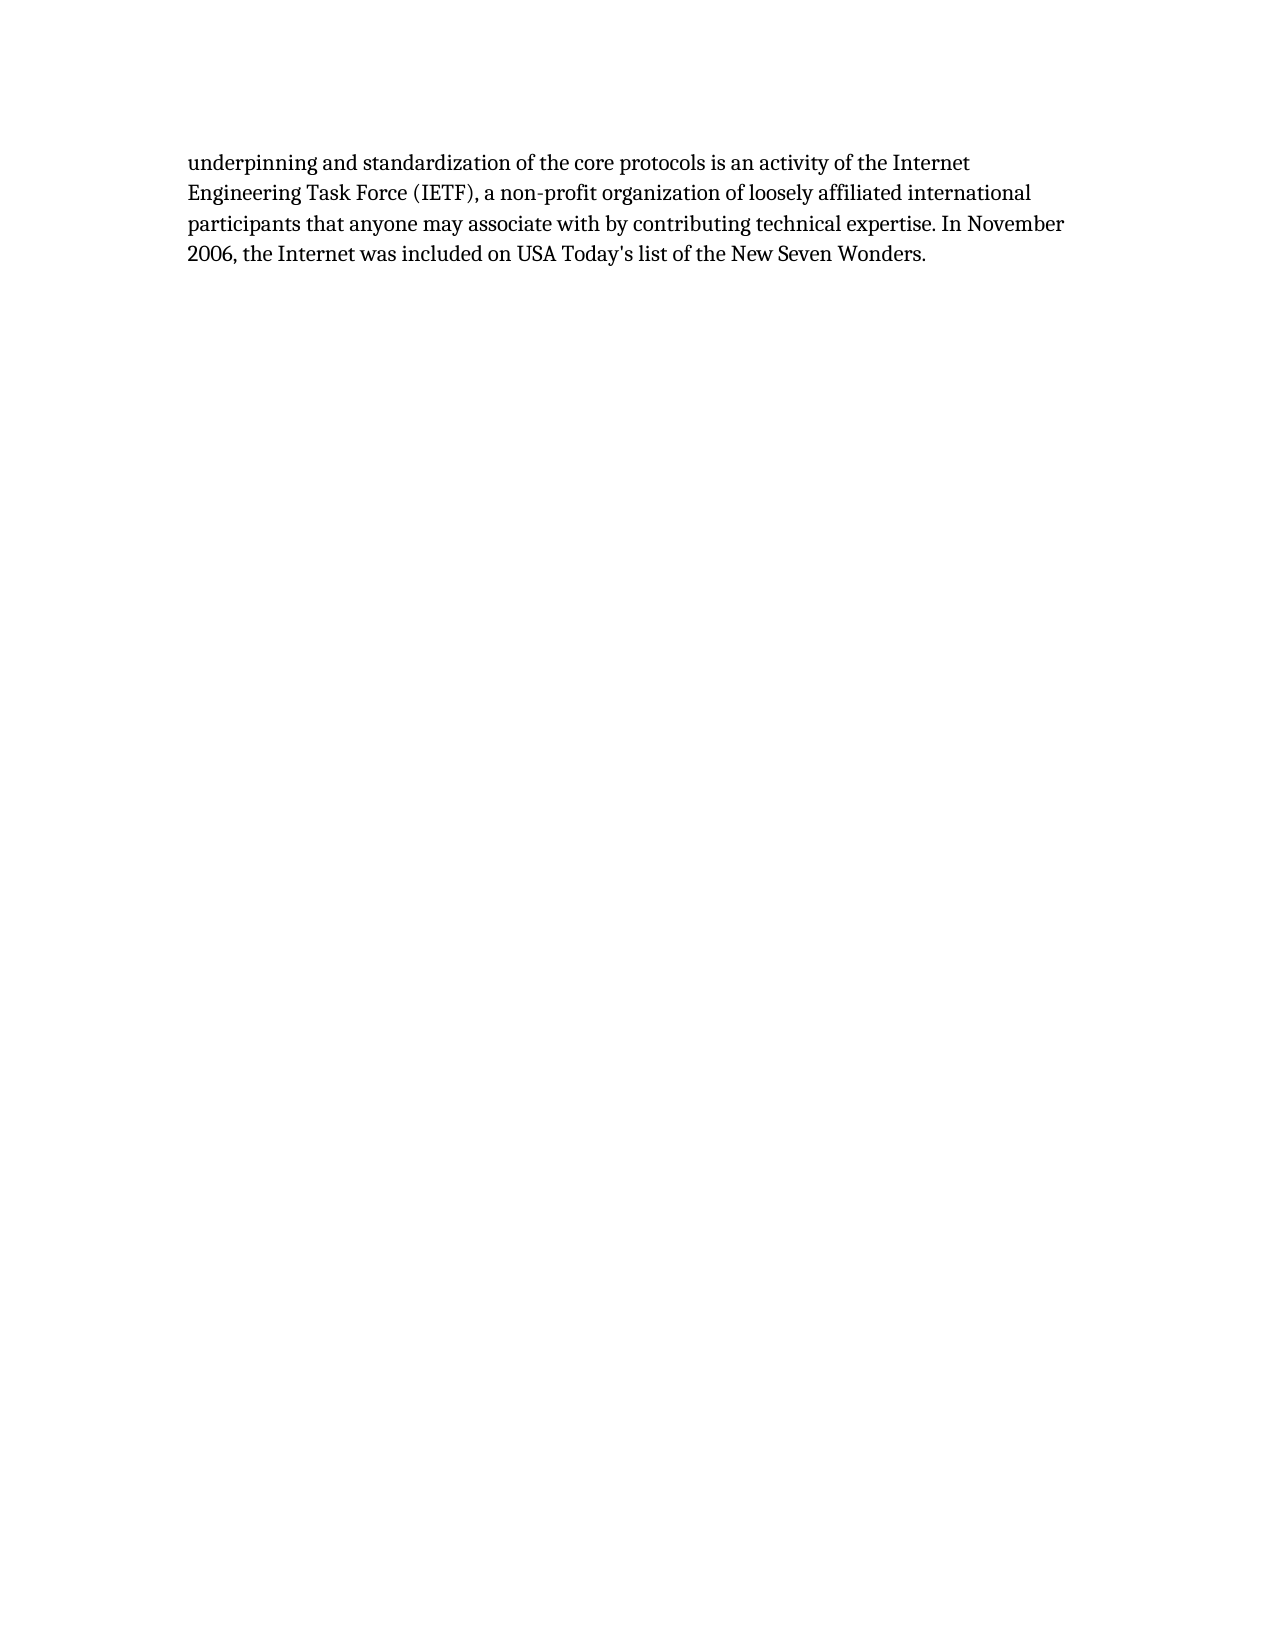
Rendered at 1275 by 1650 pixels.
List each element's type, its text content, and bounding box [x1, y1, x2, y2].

text underpinning and standardization of the core protocols is an activity of the Internet Engineering Task Force (IETF), a non-profit organization of loosely affiliated international participants that anyone may associate with by contributing technical expertise. In November 2006, the Internet was included on USA Today's list of the New Seven Wonders. [187, 150, 1087, 267]
